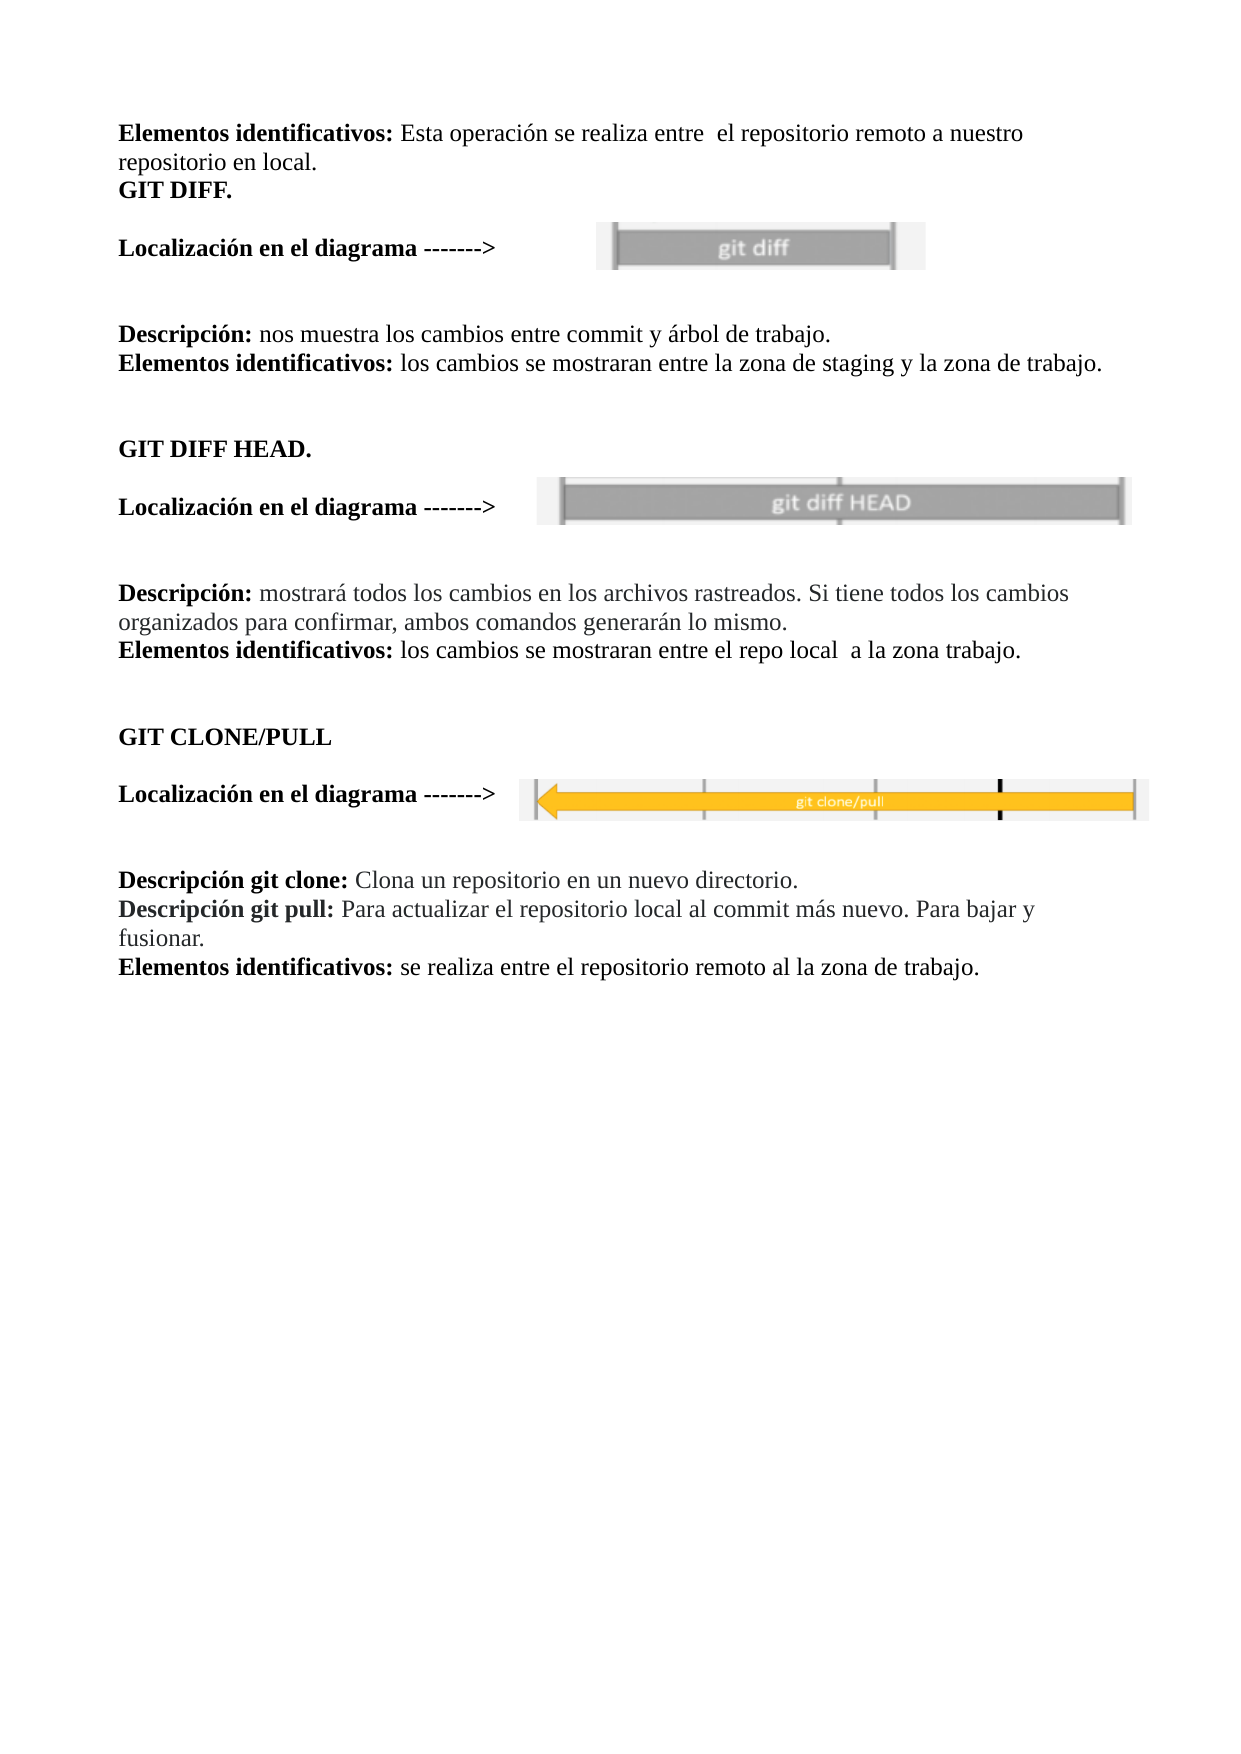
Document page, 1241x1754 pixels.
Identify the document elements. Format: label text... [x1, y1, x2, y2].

text Localización en el diagrama -------> [118, 233, 596, 262]
picture [519, 779, 1150, 821]
text Elementos identificativos: Esta operación se realiza entre el repositorio remoto a nuestro repositorio en local. [118, 118, 1122, 176]
text Descripción: nos muestra los cambios entre commit y árbol de trabajo. [118, 319, 1122, 348]
text Elementos identificativos: los cambios se mostraran entre el repo local a la zona trabajo. [118, 636, 1122, 664]
text GIT DIFF HEAD. [118, 434, 1122, 463]
picture [596, 222, 926, 270]
text Descripción: mostrará todos los cambios en los archivos rastreados. Si tiene todos los cambios organizados para confirmar, ambos comandos generarán lo mismo. [118, 578, 1122, 636]
text Descripción git pull: Para actualizar el repositorio local al commit más nuevo. Para bajar y fusionar. [118, 894, 1122, 952]
text Localización en el diagrama -------> [118, 492, 536, 521]
text Localización en el diagrama -------> [118, 779, 519, 808]
text Elementos identificativos: los cambios se mostraran entre la zona de staging y la zona de trabajo. [118, 348, 1122, 377]
text GIT DIFF. [118, 176, 1122, 204]
text [926, 233, 1122, 262]
text Descripción git clone: Clona un repositorio en un nuevo directorio. [118, 866, 1122, 894]
text Elementos identificativos: se realiza entre el repositorio remoto al la zona de trabajo. [118, 952, 1122, 981]
text GIT CLONE/PULL [118, 722, 1122, 751]
picture [536, 477, 1132, 525]
